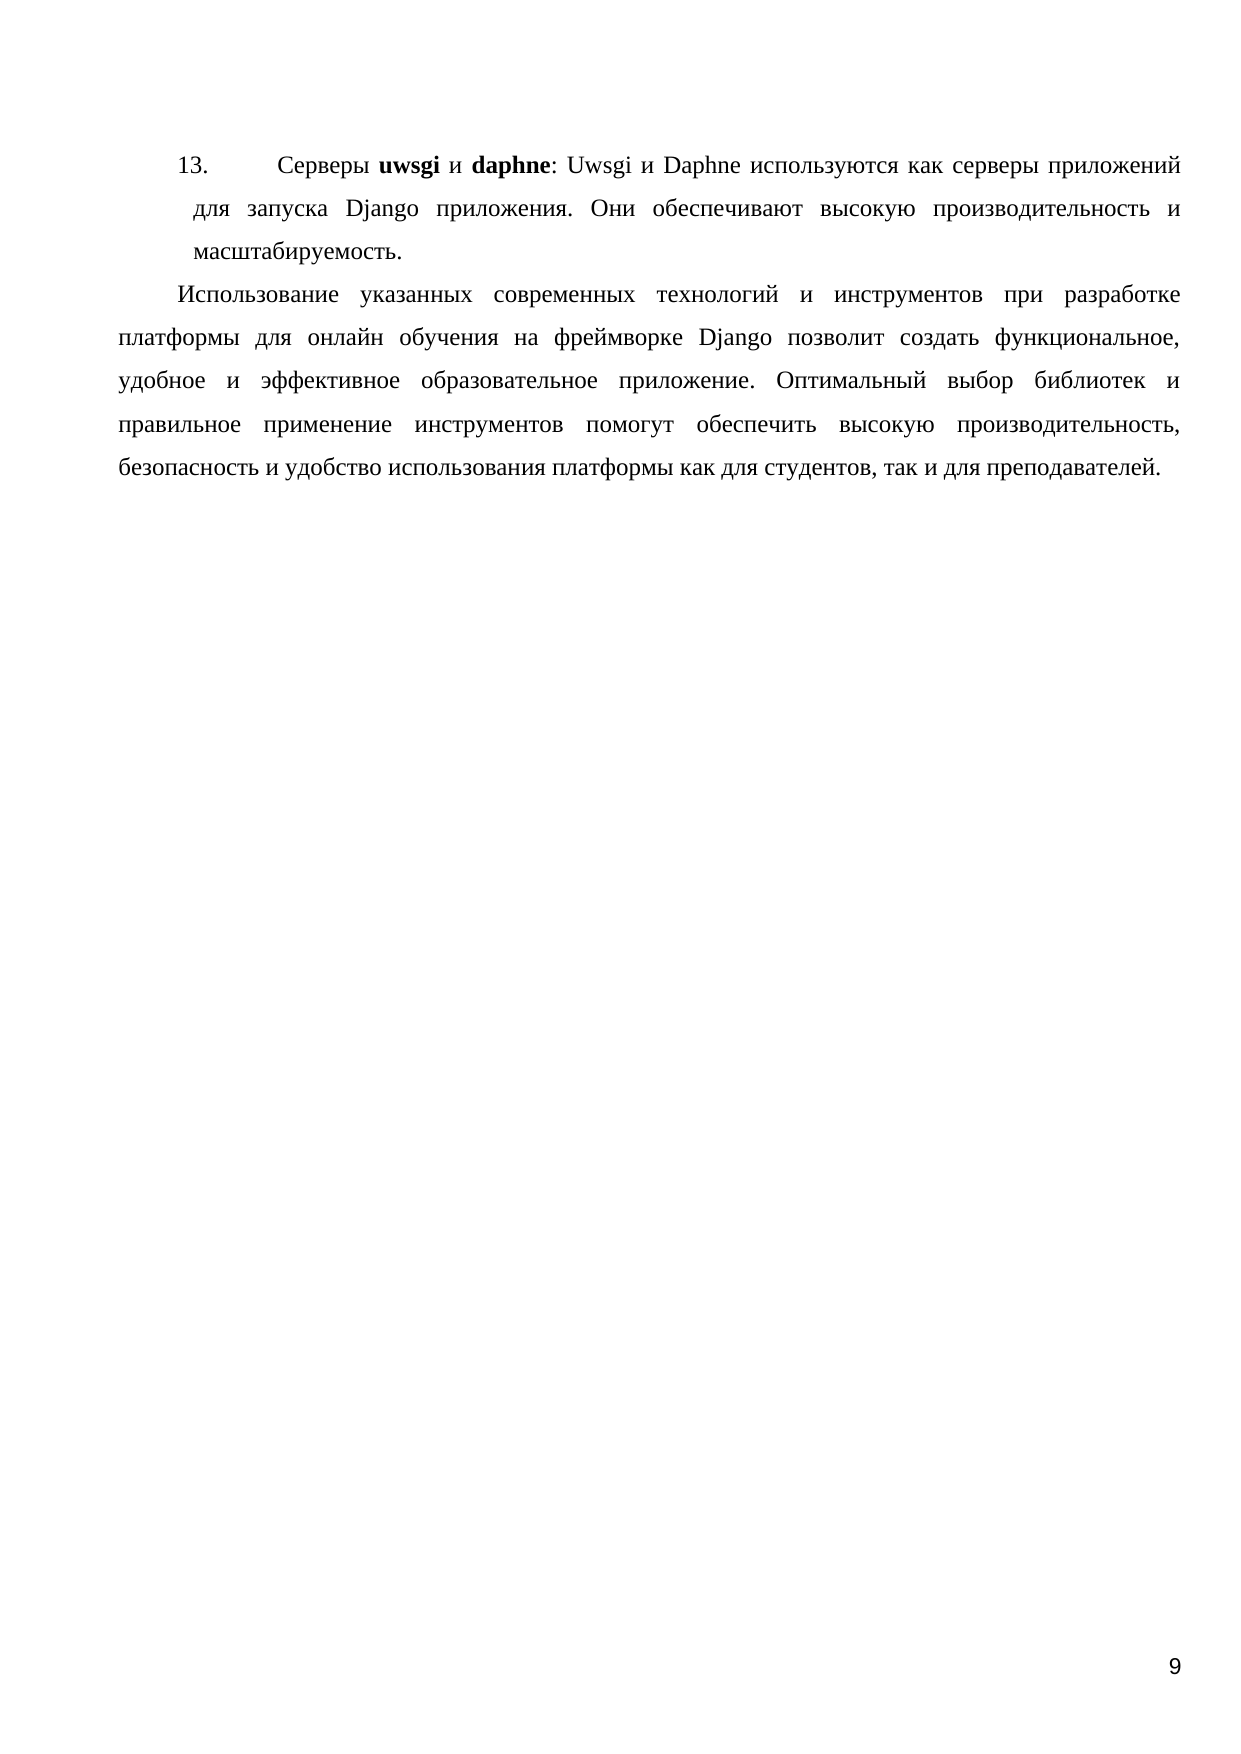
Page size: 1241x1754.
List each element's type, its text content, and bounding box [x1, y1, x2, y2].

text Использование указанных современных технологий и инструментов при разработке платформы для онлайн обучения на фреймворке Django позволит создать функциональное, удобное и эффективное образовательное приложение. Оптимальный выбор библиотек и правильное применение инструментов помогут обеспечить высокую производительность, безопасность и удобство использования платформы как для студентов, так и для преподавателей. [118, 279, 1181, 481]
list Серверы uwsgi и daphne: Uwsgi и Daphne используются как серверы приложений для запуска Django приложения. Они обеспечивают высокую производительность и масштабируемость. [177, 150, 1181, 265]
